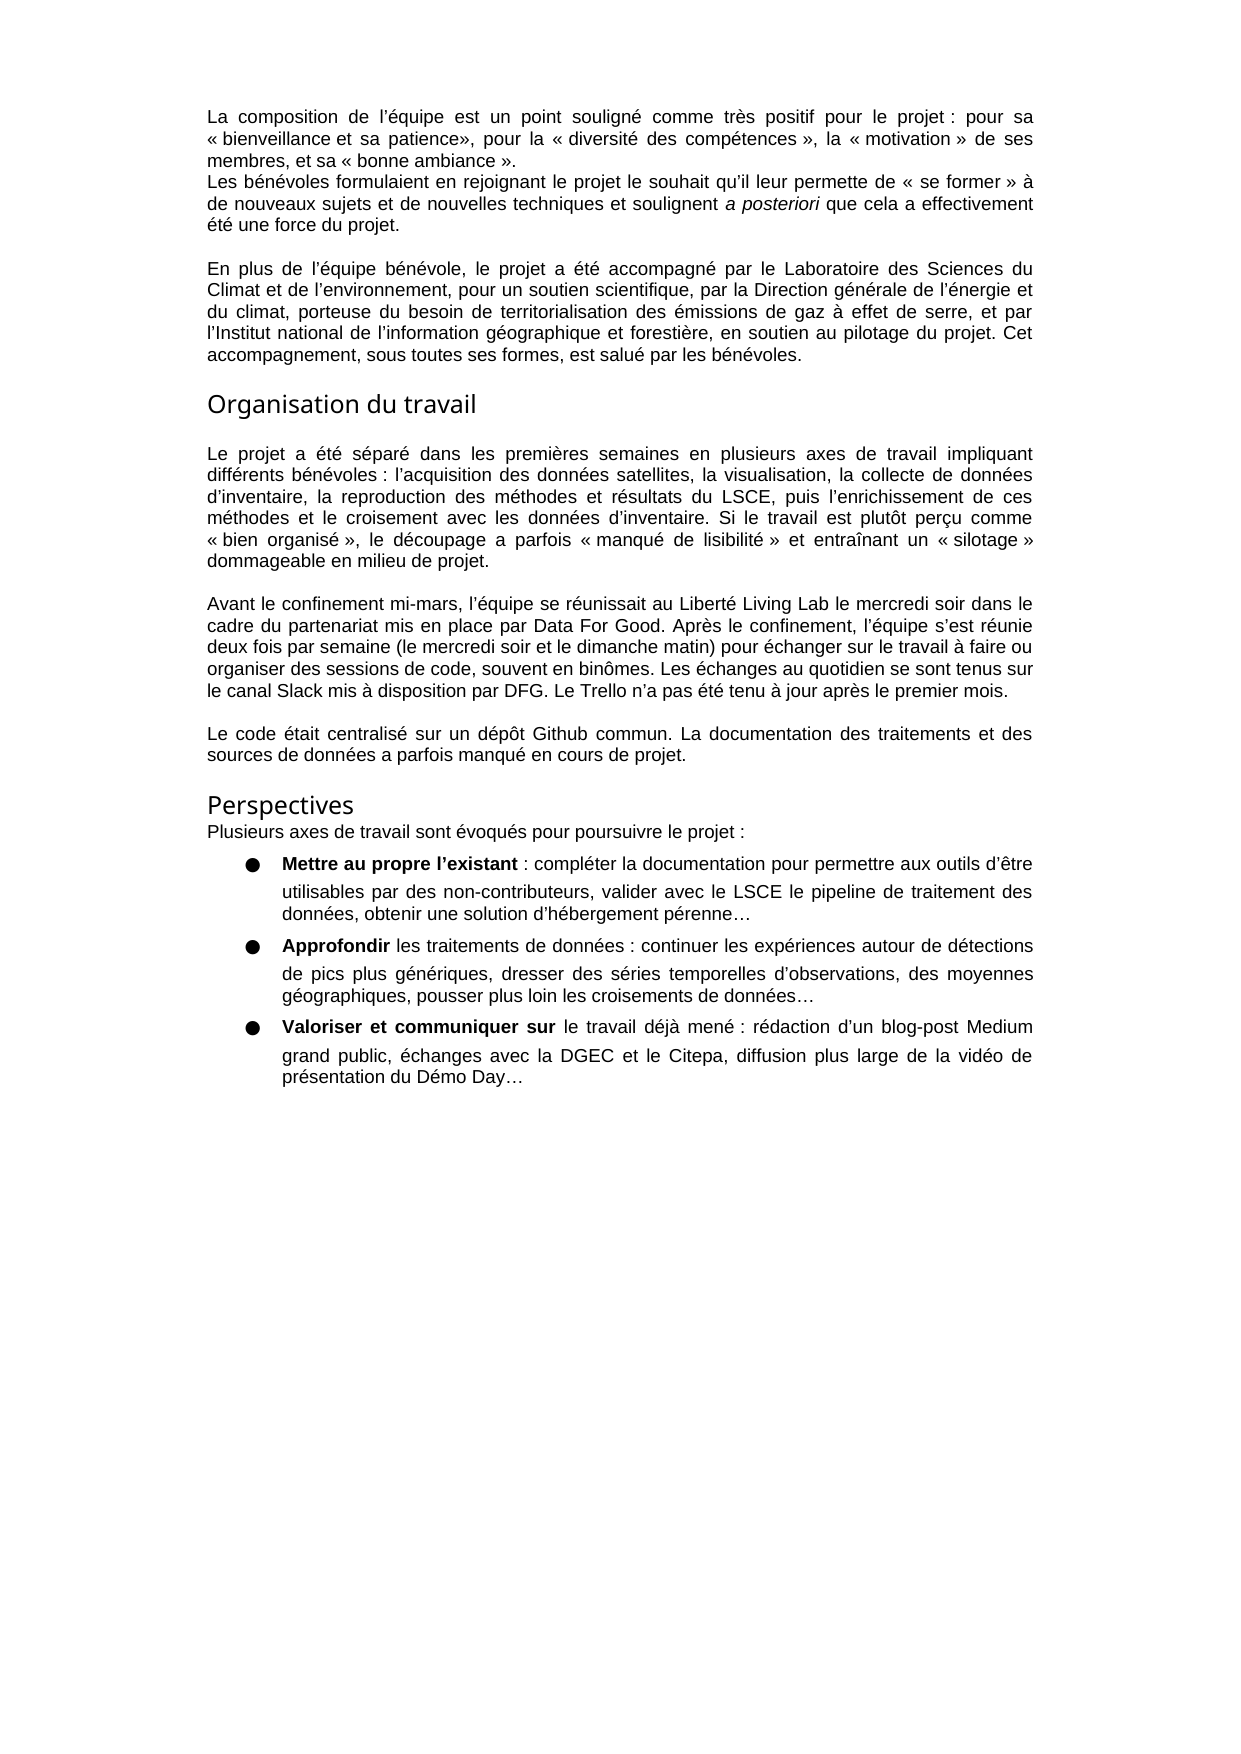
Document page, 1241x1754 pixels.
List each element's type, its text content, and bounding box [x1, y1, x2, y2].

list Mettre au propre l’existant : compléter la documentation pour permettre aux outils d’être utilisables par des non-contributeurs, valider avec le LSCE le pipeline de traitement des données, obtenir une solution d’hébergement pérenne… [244, 843, 1033, 924]
text Plusieurs axes de travail sont évoqués pour poursuivre le projet : [207, 821, 1033, 843]
text La composition de l’équipe est un point souligné comme très positif pour le projet : pour sa « bienveillance et sa patience», pour la « diversité des compétences », la « motivation » de ses membres, et sa « bonne ambiance ». [207, 106, 1033, 171]
list Approfondir les traitements de données : continuer les expériences autour de détections de pics plus génériques, dresser des séries temporelles d’observations, des moyennes géographiques, pousser plus loin les croisements de données… [244, 924, 1033, 1006]
text Organisation du travail [207, 387, 1033, 421]
text Avant le confinement mi-mars, l’équipe se réunissait au Liberté Living Lab le mercredi soir dans le cadre du partenariat mis en place par Data For Good. Après le confinement, l’équipe s’est réunie deux fois par semaine (le mercredi soir et le dimanche matin) pour échanger sur le travail à faire ou organiser des sessions de code, souvent en binômes. Les échanges au quotidien se sont tenus sur le canal Slack mis à disposition par DFG. Le Trello n’a pas été tenu à jour après le premier mois. [207, 593, 1033, 701]
text Les bénévoles formulaient en rejoignant le projet le souhait qu’il leur permette de « se former » à de nouveaux sujets et de nouvelles techniques et soulignent a posteriori que cela a effectivement été une force du projet. [207, 171, 1033, 236]
text Perspectives [207, 787, 1033, 821]
text Le projet a été séparé dans les premières semaines en plusieurs axes de travail impliquant différents bénévoles : l’acquisition des données satellites, la visualisation, la collecte de données d’inventaire, la reproduction des méthodes et résultats du LSCE, puis l’enrichissement de ces méthodes et le croisement avec les données d’inventaire. Si le travail est plutôt perçu comme « bien organisé », le découpage a parfois « manqué de lisibilité » et entraînant un « silotage » dommageable en milieu de projet. [207, 442, 1033, 572]
text Le code était centralisé sur un dépôt Github commun. La documentation des traitements et des sources de données a parfois manqué en cours de projet. [207, 723, 1033, 766]
list Valoriser et communiquer sur le travail déjà mené : rédaction d’un blog-post Medium grand public, échanges avec la DGEC et le Citepa, diffusion plus large de la vidéo de présentation du Démo Day… [244, 1006, 1033, 1088]
text En plus de l’équipe bénévole, le projet a été accompagné par le Laboratoire des Sciences du Climat et de l’environnement, pour un soutien scientifique, par la Direction générale de l’énergie et du climat, porteuse du besoin de territorialisation des émissions de gaz à effet de serre, et par l’Institut national de l’information géographique et forestière, en soutien au pilotage du projet. Cet accompagnement, sous toutes ses formes, est salué par les bénévoles. [207, 257, 1033, 365]
